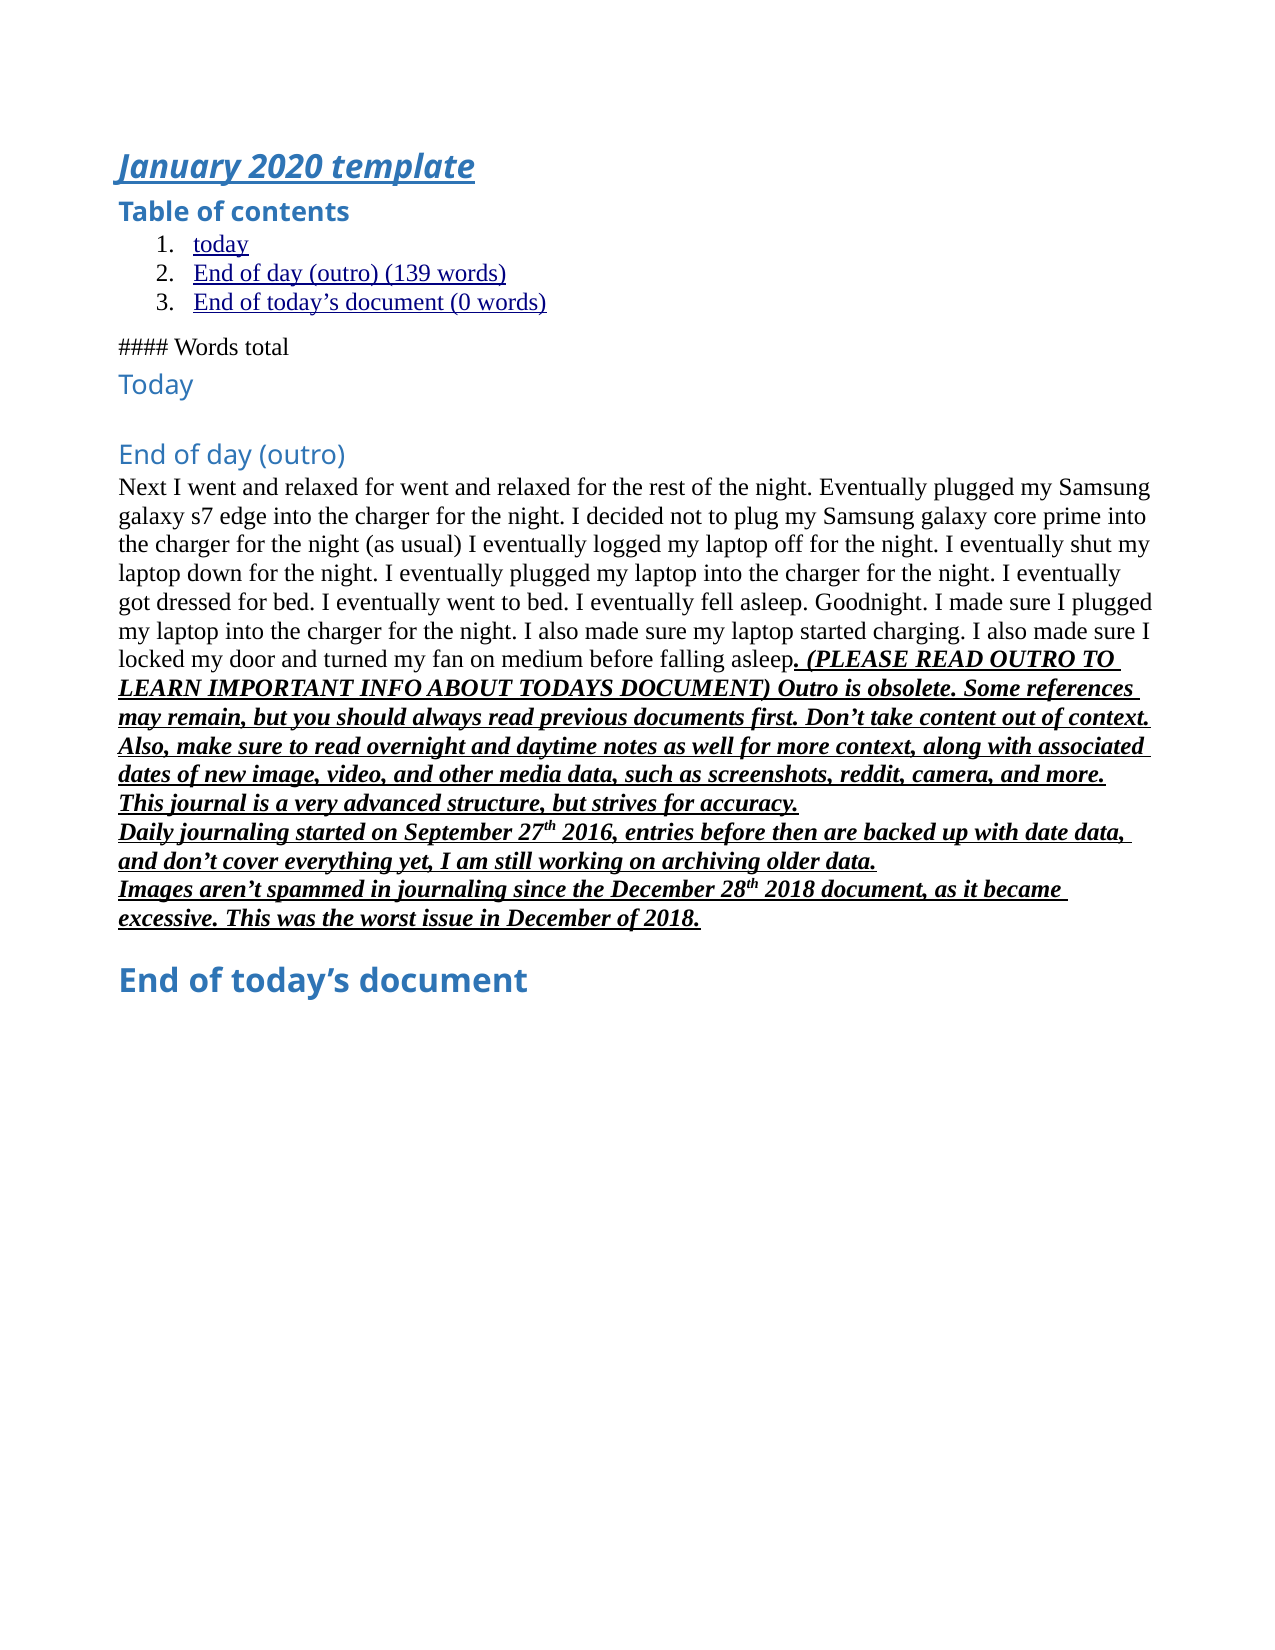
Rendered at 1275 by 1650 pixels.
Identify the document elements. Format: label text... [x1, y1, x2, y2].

subtitle Today [118, 365, 1157, 402]
text Also, make sure to read overnight and daytime notes as well for more context, along with associated dates of new image, video, and other media data, such as screenshots, reddit, camera, and more. [118, 731, 1157, 788]
list End of today’s document (0 words) [156, 287, 1157, 316]
list End of day (outro) (139 words) [156, 258, 1157, 287]
text Images aren’t spammed in journaling since the December 28th 2018 document, as it became excessive. This was the worst issue in December of 2018. [118, 874, 1157, 932]
subtitle January 2020 template [118, 143, 1157, 188]
subtitle End of day (outro) [118, 435, 1157, 472]
subtitle Table of contents [118, 193, 1157, 229]
text #### Words total [118, 332, 1157, 361]
text Daily journaling started on September 27th 2016, entries before then are backed up with date data, and don’t cover everything yet, I am still working on archiving older data. [118, 817, 1157, 874]
text Next I went and relaxed for went and relaxed for the rest of the night. Eventually plugged my Samsung galaxy s7 edge into the charger for the night. I decided not to plug my Samsung galaxy core prime into the charger for the night (as usual) I eventually logged my laptop off for the night. I eventually shut my laptop down for the night. I eventually plugged my laptop into the charger for the night. I eventually got dressed for bed. I eventually went to bed. I eventually fell asleep. Goodnight. I made sure I plugged my laptop into the charger for the night. I also made sure my laptop started charging. I also made sure I locked my door and turned my fan on medium before falling asleep. (PLEASE READ OUTRO TO LEARN IMPORTANT INFO ABOUT TODAYS DOCUMENT) Outro is obsolete. Some references may remain, but you should always read previous documents first. Don’t take content out of context. [118, 472, 1157, 731]
text This journal is a very advanced structure, but strives for accuracy. [118, 788, 1157, 817]
subtitle End of today’s document [118, 957, 1157, 1002]
list today [156, 229, 1157, 258]
